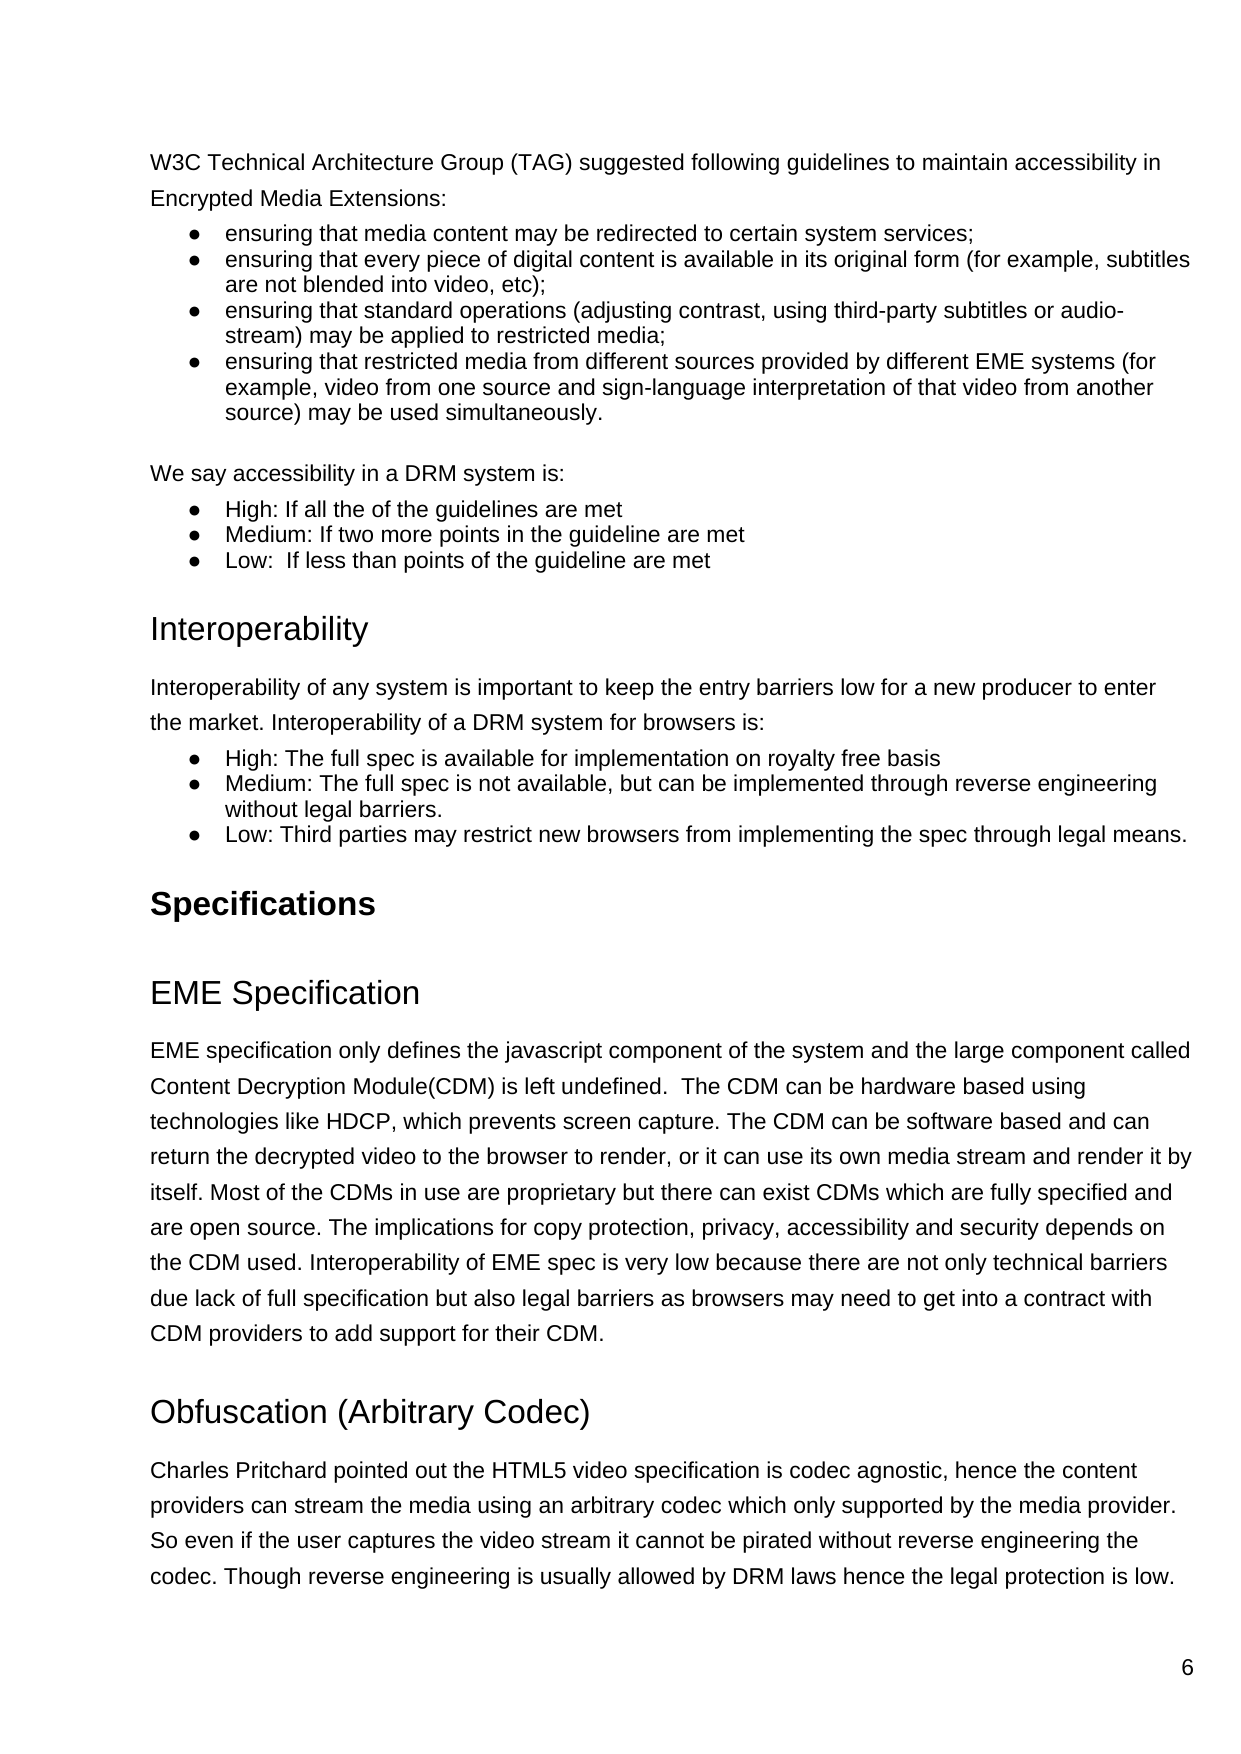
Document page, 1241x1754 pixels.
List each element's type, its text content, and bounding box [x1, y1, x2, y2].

list High: The full spec is available for implementation on royalty free basis [187, 745, 1194, 771]
text Charles Pritchard pointed out the HTML5 video specification is codec agnostic, hence the content providers can stream the media using an arbitrary codec which only supported by the media provider. So even if the user captures the video stream it cannot be pirated without reverse engineering the codec. Though reverse engineering is usually allowed by DRM laws hence the legal protection is low. [150, 1457, 1194, 1589]
list Low: If less than points of the guideline are met [187, 547, 1194, 573]
list High: If all the of the guidelines are met [187, 496, 1194, 522]
list Medium: If two more points in the guideline are met [187, 522, 1194, 547]
list ensuring that restricted media from different sources provided by different EME systems (for example, video from one source and sign-language interpretation of that video from another source) may be used simultaneously. [187, 349, 1194, 426]
text W3C Technical Architecture Group (TAG) suggested following guidelines to maintain accessibility in Encrypted Media Extensions: [150, 150, 1194, 211]
list ensuring that media content may be redirected to certain system services; [187, 221, 1194, 246]
list Low: Third parties may restrict new browsers from implementing the spec through legal means. [187, 822, 1194, 848]
subtitle Specifications [150, 885, 1194, 922]
text Interoperability of any system is important to keep the entry barriers low for a new producer to enter the market. Interoperability of a DRM system for browsers is: [150, 674, 1194, 736]
subtitle EME Specification [150, 974, 1194, 1011]
subtitle Interoperability [150, 611, 1194, 648]
text We say accessibility in a DRM system is: [150, 461, 1194, 487]
list Medium: The full spec is not available, but can be implemented through reverse engineering without legal barriers. [187, 771, 1194, 822]
list ensuring that standard operations (adjusting contrast, using third-party subtitles or audio-stream) may be applied to restricted media; [187, 297, 1194, 349]
subtitle Obfuscation (Arbitrary Codec) [150, 1393, 1194, 1431]
list ensuring that every piece of digital content is available in its original form (for example, subtitles are not blended into video, etc); [187, 246, 1194, 297]
text EME specification only defines the javascript component of the system and the large component called Content Decryption Module(CDM) is left undefined. The CDM can be hardware based using technologies like HDCP, which prevents screen capture. The CDM can be software based and can return the decrypted video to the browser to render, or it can use its own media stream and render it by itself. Most of the CDMs in use are proprietary but there can exist CDMs which are fully specified and are open source. The implications for copy protection, privacy, accessibility and security depends on the CDM used. Interoperability of EME spec is very low because there are not only technical barriers due lack of full specification but also legal barriers as browsers may need to get into a contract with CDM providers to add support for their CDM. [150, 1038, 1194, 1346]
